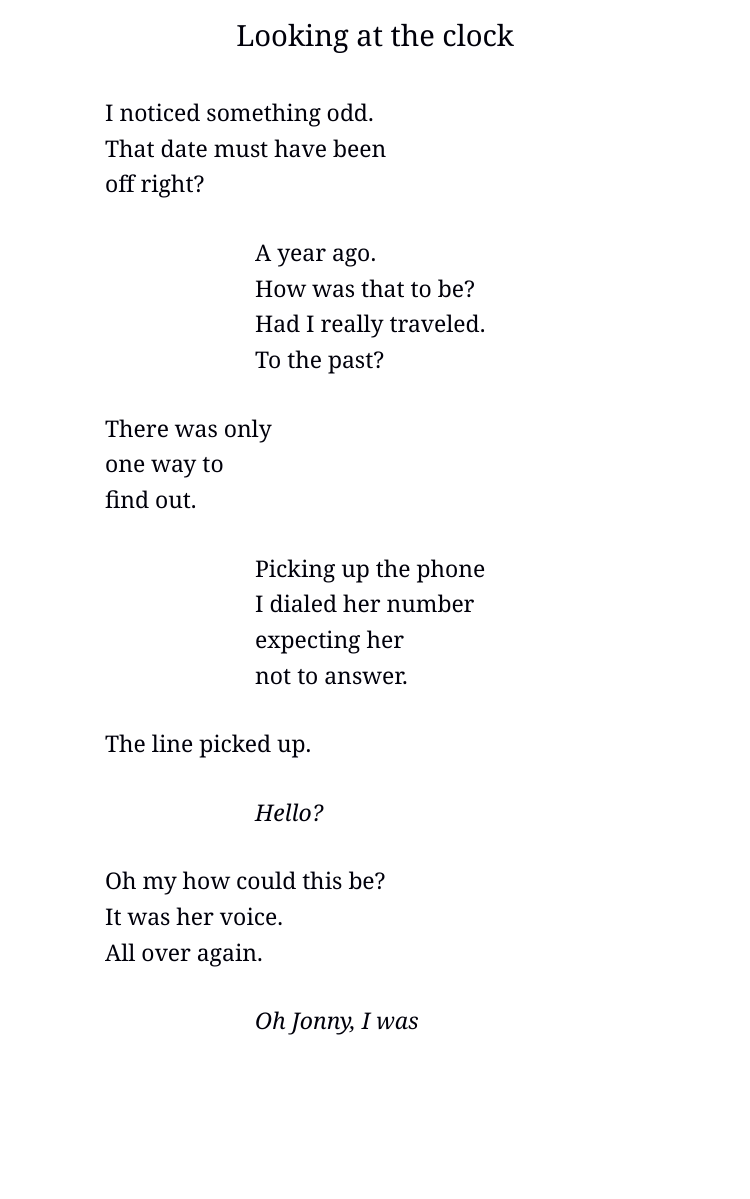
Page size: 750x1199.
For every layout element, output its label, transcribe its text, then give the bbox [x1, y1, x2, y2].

text How was that to be? [105, 272, 645, 304]
text I dialed her number [105, 588, 645, 620]
text Oh my how could this be? [105, 865, 645, 896]
text The line picked up. [105, 728, 645, 760]
text not to answer. [105, 660, 645, 692]
text Looking at the clock [105, 15, 645, 55]
text There was only [105, 412, 645, 444]
text find out. [105, 484, 645, 516]
text All over again. [105, 937, 645, 968]
text Hello? [105, 797, 645, 828]
text Had I really traveled. [105, 308, 645, 340]
text A year ago. [105, 237, 645, 268]
text Oh Jonny, I was [105, 1005, 645, 1036]
text one way to [105, 448, 645, 480]
text expecting her [105, 624, 645, 656]
text That date must have been [105, 132, 645, 164]
text Picking up the phone [105, 552, 645, 584]
text off right? [105, 168, 645, 200]
text It was her voice. [105, 901, 645, 932]
text To the past? [105, 344, 645, 376]
text I noticed something odd. [105, 97, 645, 128]
